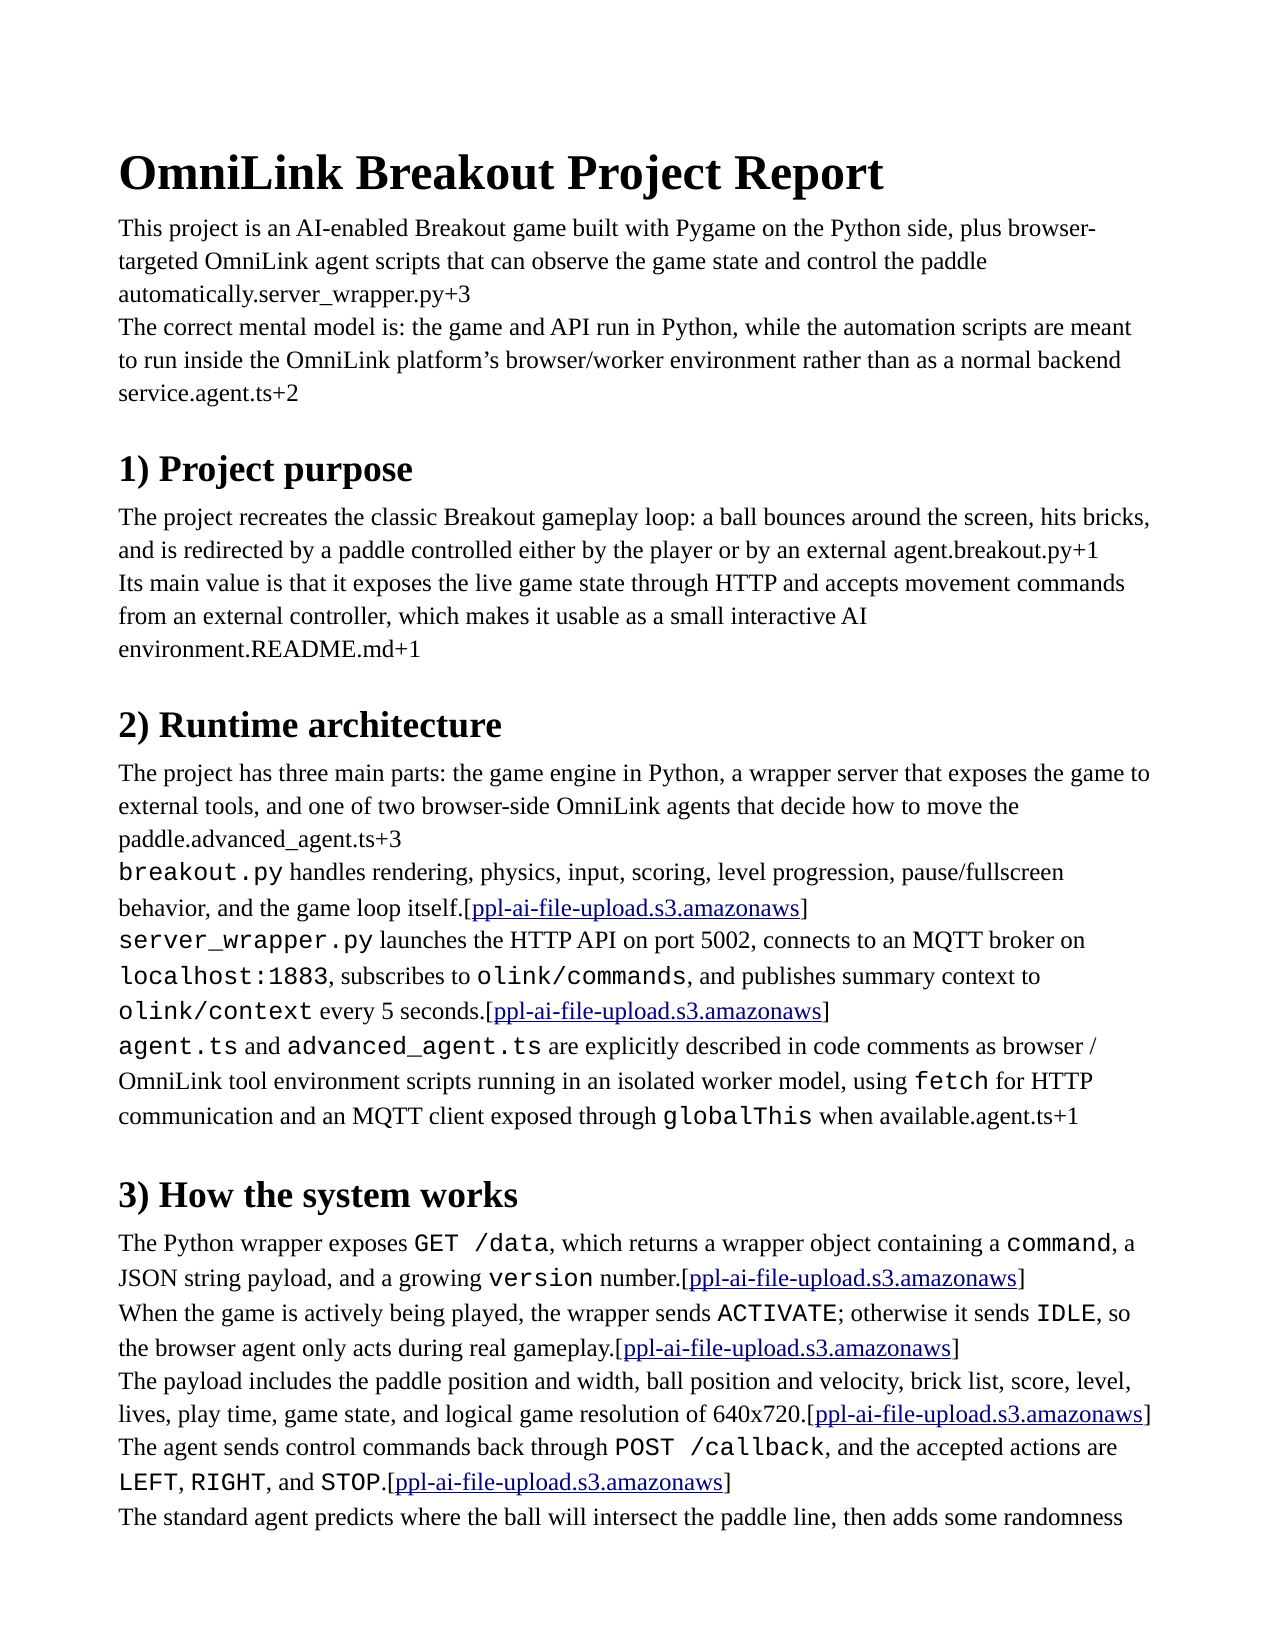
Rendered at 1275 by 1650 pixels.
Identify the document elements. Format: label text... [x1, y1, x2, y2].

text The project recreates the classic Breakout gameplay loop: a ball bounces around the screen, hits bricks, and is redirected by a paddle controlled either by the player or by an external agent.breakout.py+1 Its main value is that it exposes the live game state through HTTP and accepts movement commands from an external controller, which makes it usable as a small interactive AI environment.README.md+1 [118, 502, 1157, 663]
subtitle 2) Runtime architecture [118, 703, 1157, 746]
subtitle 1) Project purpose [118, 447, 1157, 490]
subtitle OmniLink Breakout Project Report [118, 143, 1157, 201]
text This project is an AI-enabled Breakout game built with Pygame on the Python side, plus browser-targeted OmniLink agent scripts that can observe the game state and control the paddle automatically.server_wrapper.py+3 The correct mental model is: the game and API run in Python, while the automation scripts are meant to run inside the OmniLink platform’s browser/worker environment rather than as a normal backend service.agent.ts+2 [118, 213, 1157, 407]
subtitle 3) How the system works [118, 1172, 1157, 1215]
text The project has three main parts: the game engine in Python, a wrapper server that exposes the game to external tools, and one of two browser-side OmniLink agents that decide how to move the paddle.advanced_agent.ts+3 breakout.py handles rendering, physics, input, scoring, level progression, pause/fullscreen behavior, and the game loop itself.[ppl-ai-file-upload.s3.amazonaws]​ server_wrapper.py launches the HTTP API on port 5002, connects to an MQTT broker on localhost:1883, subscribes to olink/commands, and publishes summary context to olink/context every 5 seconds.[ppl-ai-file-upload.s3.amazonaws]​ agent.ts and advanced_agent.ts are explicitly described in code comments as browser / OmniLink tool environment scripts running in an isolated worker model, using fetch for HTTP communication and an MQTT client exposed through globalThis when available.agent.ts+1 [118, 758, 1157, 1132]
text The Python wrapper exposes GET /data, which returns a wrapper object containing a command, a JSON string payload, and a growing version number.[ppl-ai-file-upload.s3.amazonaws]​ When the game is actively being played, the wrapper sends ACTIVATE; otherwise it sends IDLE, so the browser agent only acts during real gameplay.[ppl-ai-file-upload.s3.amazonaws]​ The payload includes the paddle position and width, ball position and velocity, brick list, score, level, lives, play time, game state, and logical game resolution of 640x720.[ppl-ai-file-upload.s3.amazonaws]​ The agent sends control commands back through POST /callback, and the accepted actions are LEFT, RIGHT, and STOP.[ppl-ai-file-upload.s3.amazonaws]​ The standard agent predicts where the ball will intersect the paddle line, then adds some randomness [118, 1228, 1157, 1531]
